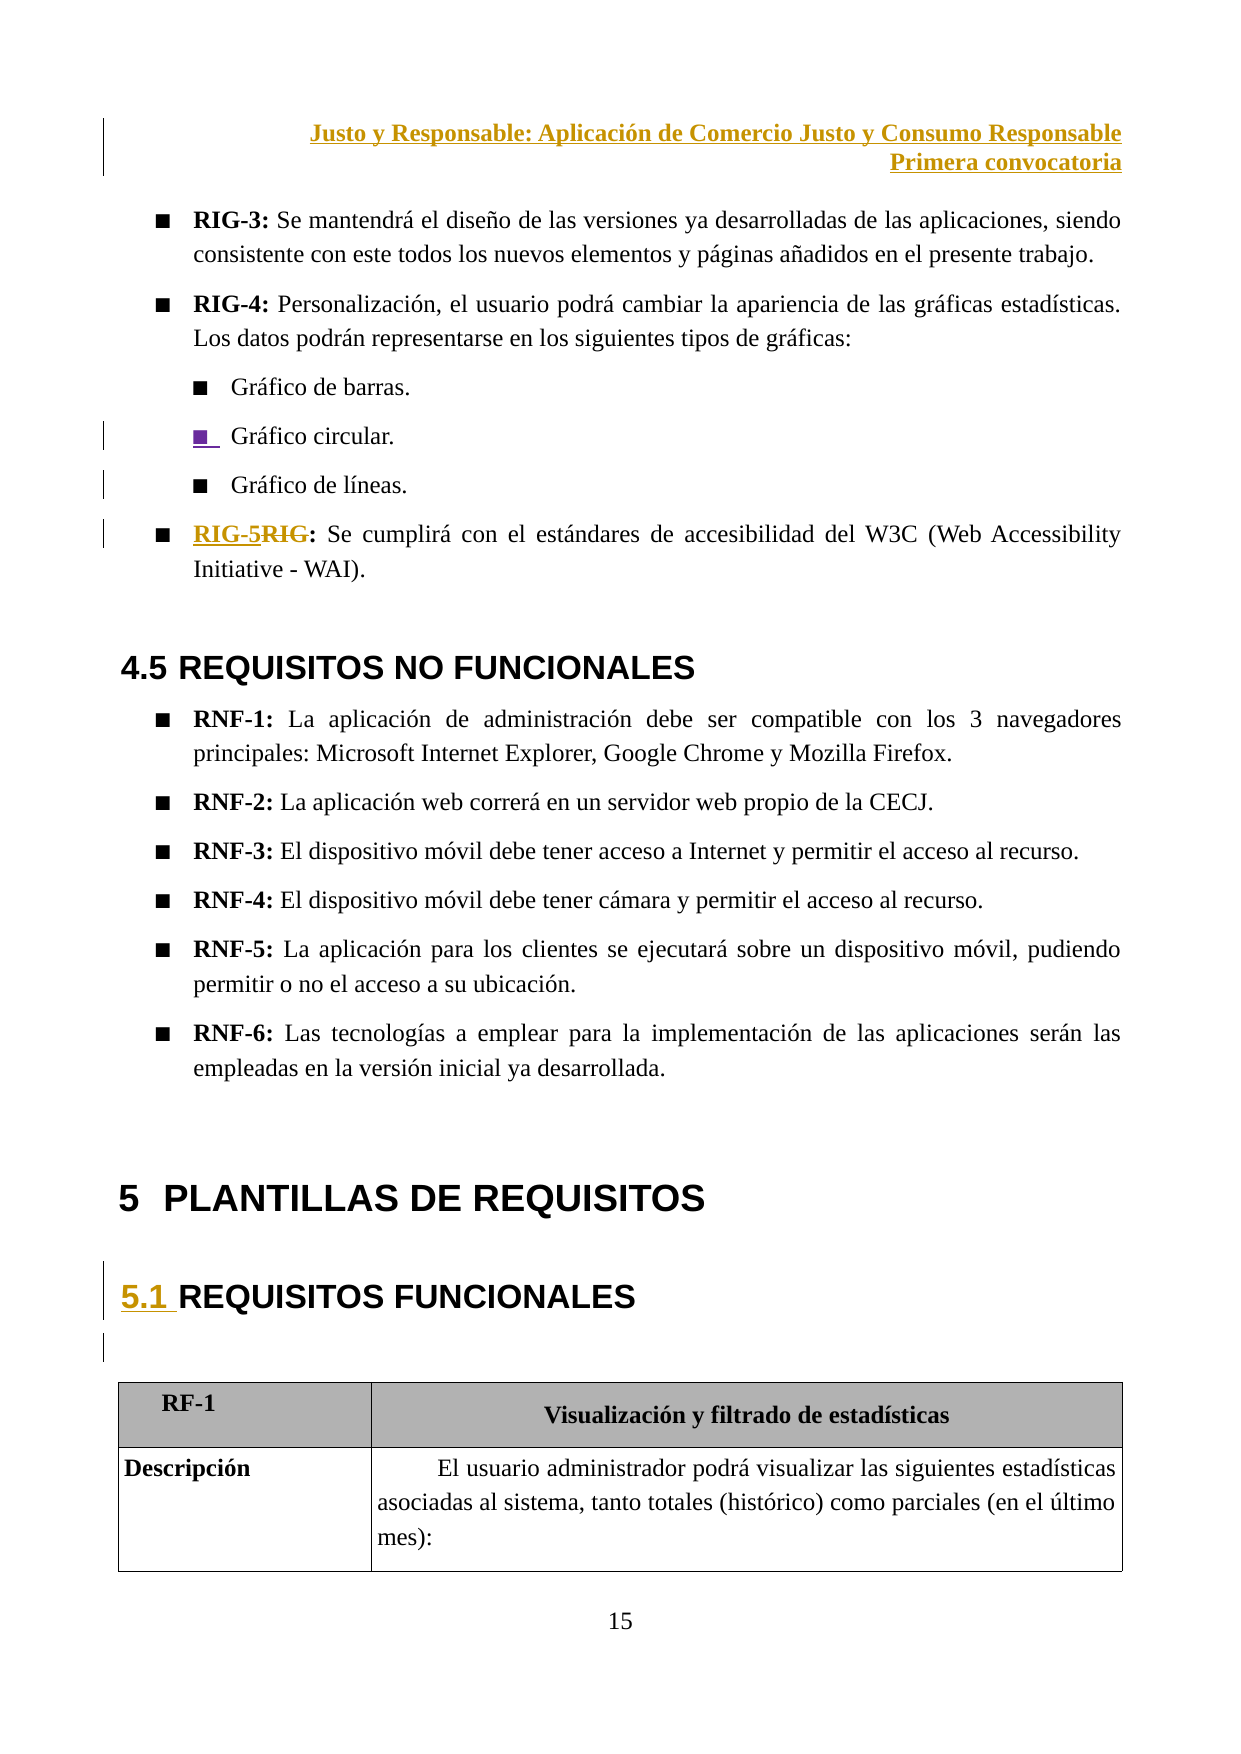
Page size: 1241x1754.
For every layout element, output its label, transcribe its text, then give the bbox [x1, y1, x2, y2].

table_header [119, 1383, 371, 1447]
list Gráfico de barras. [193, 372, 1122, 401]
subtitle PLANTILLAS DE REQUISITOS [118, 1176, 1122, 1219]
list RIG-5: Se cumplirá con el estándares de accesibilidad del W3C (Web Accessibility Initiative - WAI). [156, 519, 1122, 583]
list RIG-3: Se mantendrá el diseño de las versiones ya desarrolladas de las aplicaciones, siendo consistente con este todos los nuevos elementos y páginas añadidos en el presente trabajo. [156, 205, 1122, 268]
list RNF-4: El dispositivo móvil debe tener cámara y permitir el acceso al recurso. [156, 886, 1122, 914]
list Gráfico de líneas. [193, 470, 1122, 499]
list RNF-5: La aplicación para los clientes se ejecutará sobre un dispositivo móvil, pudiendo permitir o no el acceso a su ubicación. [156, 934, 1122, 998]
table_cell El usuario administrador podrá visualizar las siguientes estadísticas asociadas al sistema, tanto totales (histórico) como parciales (en el último mes): Número de usuarios dados de alta en el sistema. Número de establecimientos dados de alta en el sistema. Número de productos dados de alta en el sistema. Número de eventos dados de alta en el sistema. Número de búsquedas de establecimientos. Número de búsquedas de eventos. Número de búsquedas para cada categoría de productos y eventos. Número de apariciones en resultados de búsqueda para cada establecimiento y evento. Número de comentarios introducidos por los usuarios. Número de accesos a la aplicación por parte de usuarios. Estas estadísticas podrán ser filtradas según una serie de criterios, para facilitar la consulta de las mismas. [372, 1448, 1122, 1571]
list RNF-6: Las tecnologías a emplear para la implementación de las aplicaciones serán las empleadas en la versión inicial ya desarrollada. [156, 1018, 1122, 1081]
list RIG-4: Personalización, el usuario podrá cambiar la apariencia de las gráficas estadísticas. Los datos podrán representarse en los siguientes tipos de gráficas: [156, 289, 1122, 352]
list RNF-3: El dispositivo móvil debe tener acceso a Internet y permitir el acceso al recurso. [156, 836, 1122, 865]
list RNF-2: La aplicación web correrá en un servidor web propio de la CECJ. [156, 787, 1122, 816]
subtitle REQUISITOS FUNCIONALES [121, 1261, 1122, 1320]
table_cell Descripción [119, 1448, 371, 1571]
list Gráfico circular. [193, 421, 1122, 450]
table_header Visualización y filtrado de estadísticas [372, 1383, 1122, 1447]
subtitle REQUISITOS NO FUNCIONALES [121, 632, 1122, 691]
list RNF-1: La aplicación de administración debe ser compatible con los 3 navegadores principales: Microsoft Internet Explorer, Google Chrome y Mozilla Firefox. [156, 704, 1122, 767]
